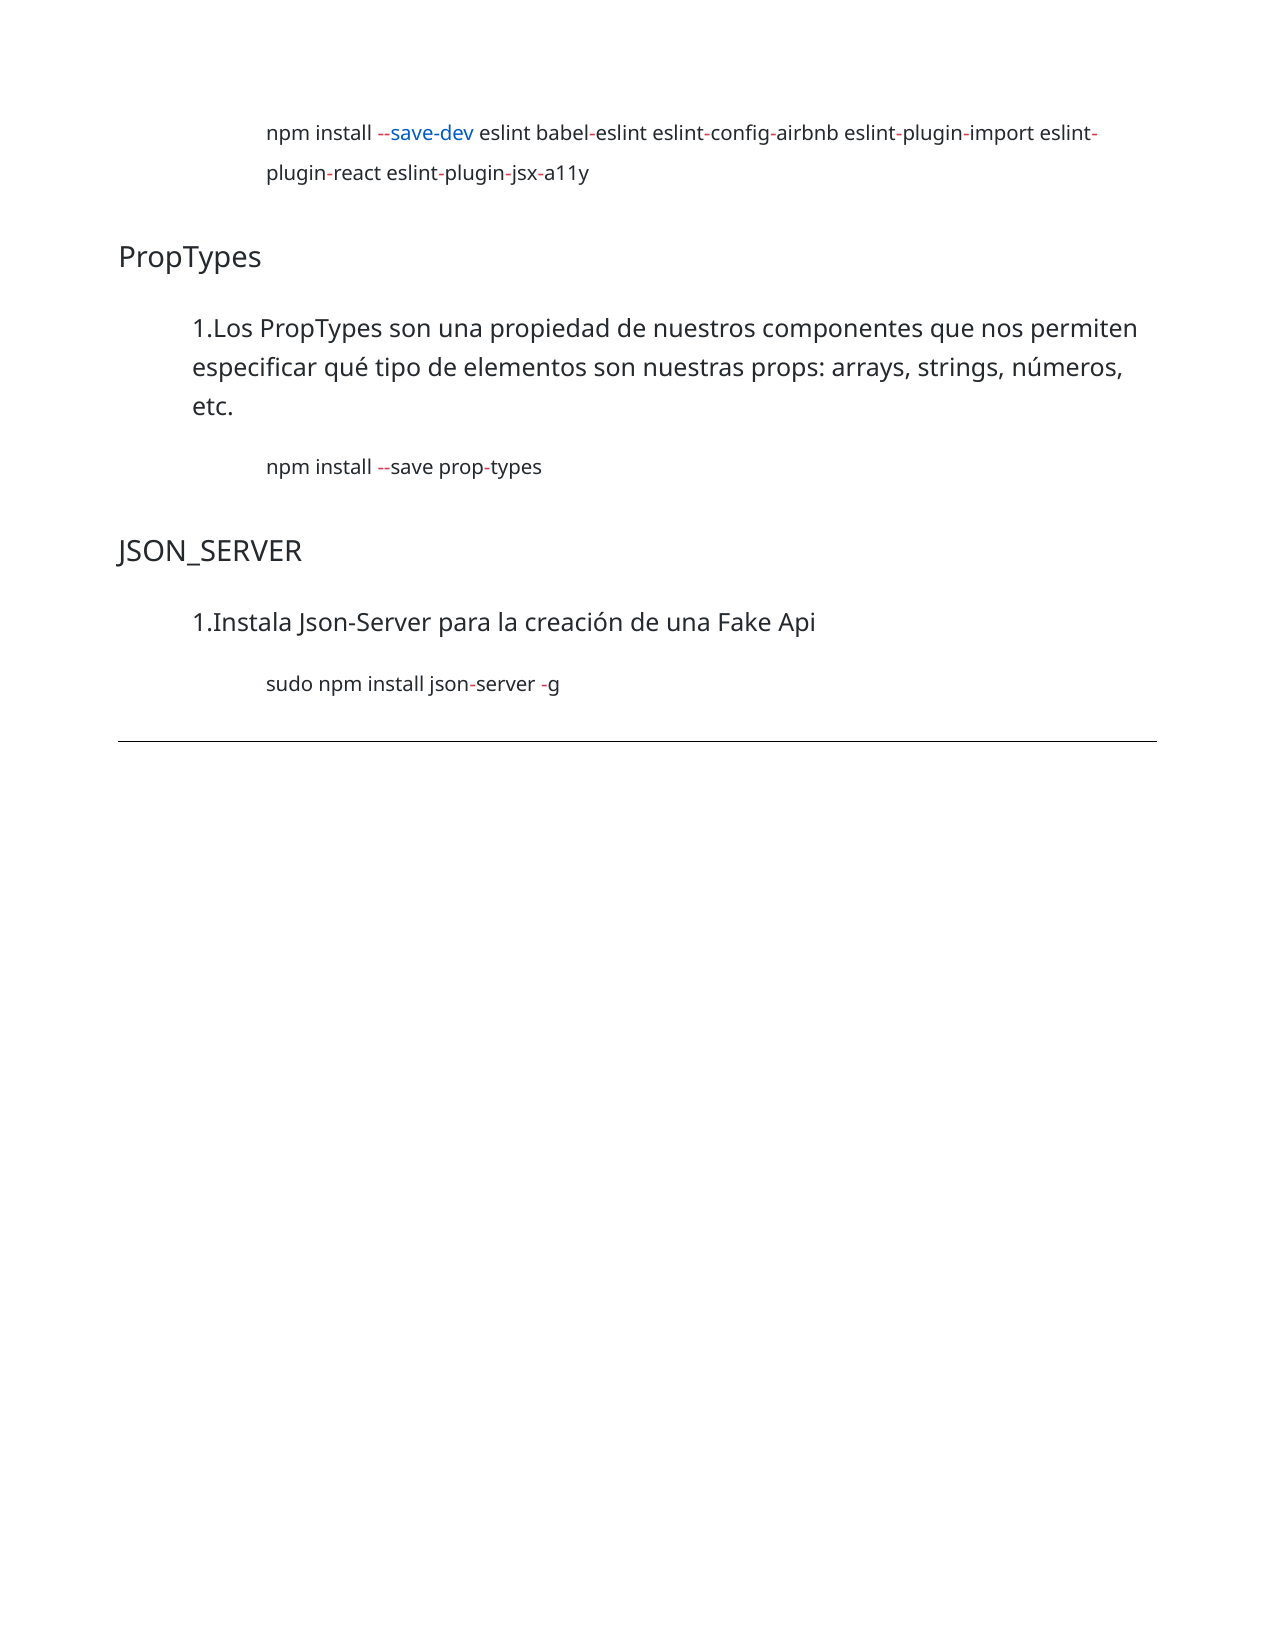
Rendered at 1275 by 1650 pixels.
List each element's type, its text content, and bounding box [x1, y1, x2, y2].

text npm install --save prop-types [118, 453, 1157, 481]
list Instala Json-Server para la creación de una Fake Api [118, 605, 1157, 639]
list Los PropTypes son una propiedad de nuestros componentes que nos permiten especificar qué tipo de elementos son nuestras props: arrays, strings, números, etc. [118, 310, 1157, 423]
text sudo npm install json-server -g [118, 669, 1157, 697]
subtitle PropTypes [118, 236, 1157, 276]
text npm install --save-dev eslint babel-eslint eslint-config-airbnb eslint-plugin-import eslint-plugin-react eslint-plugin-jsx-a11y [266, 118, 1157, 186]
subtitle JSON_SERVER [118, 531, 1157, 570]
